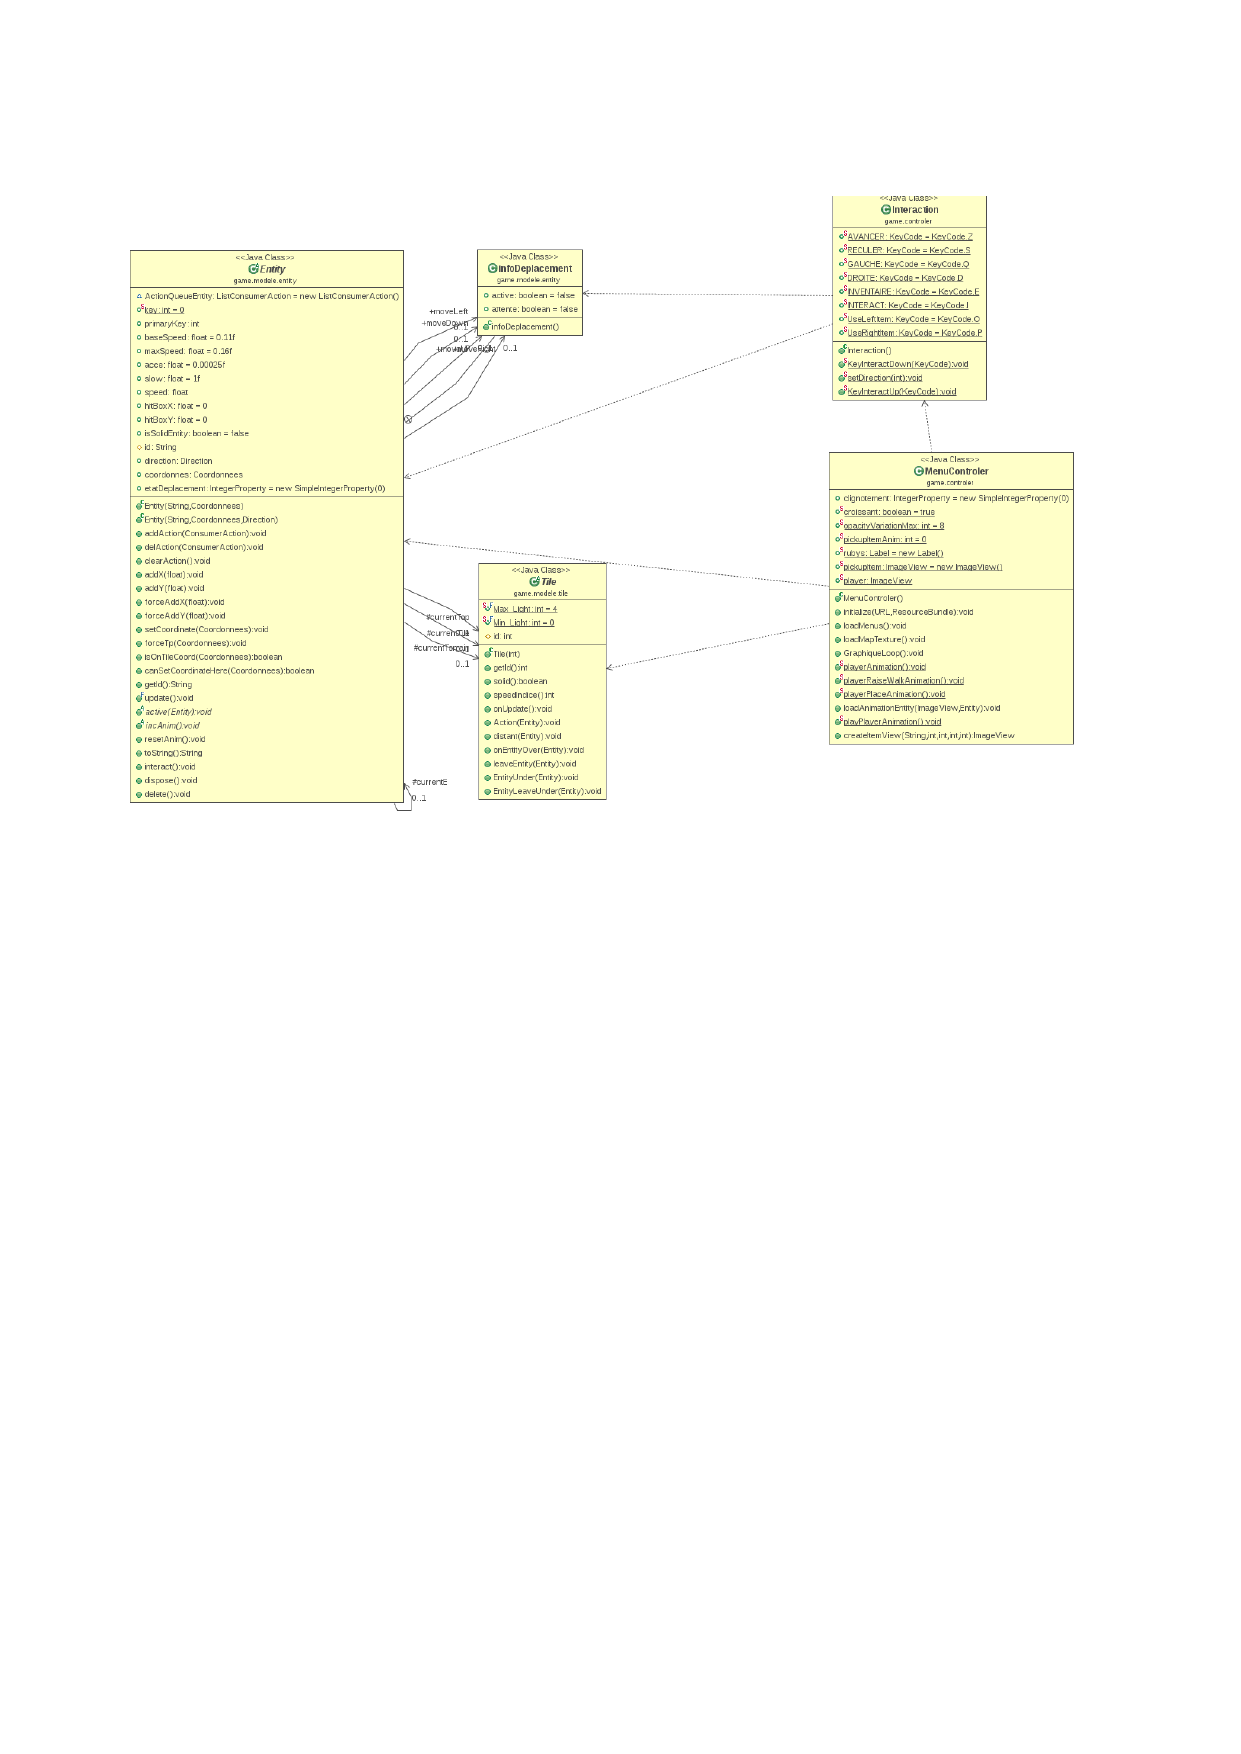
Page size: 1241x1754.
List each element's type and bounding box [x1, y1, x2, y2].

picture [102, 196, 1107, 818]
